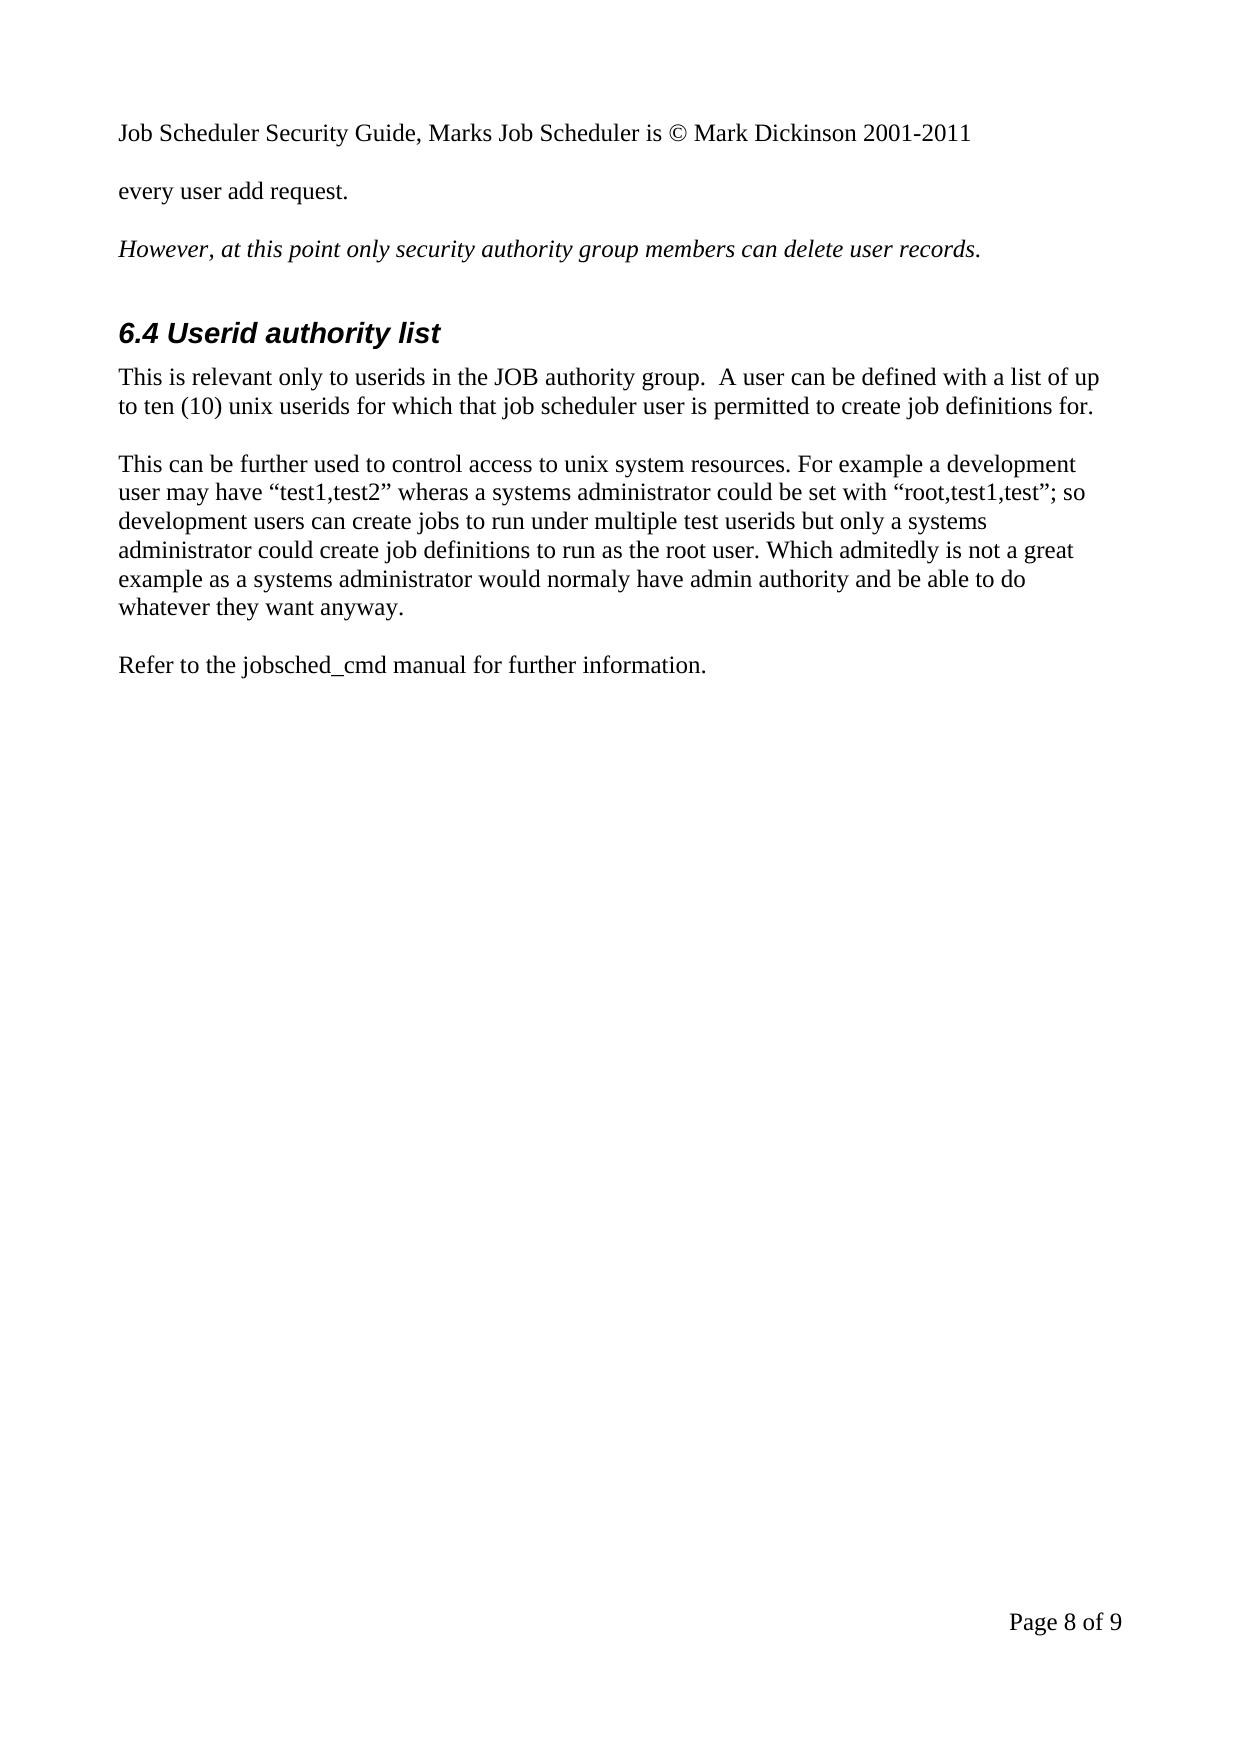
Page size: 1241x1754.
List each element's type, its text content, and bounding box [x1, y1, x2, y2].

subtitle 6.4 Userid authority list [118, 316, 1122, 350]
text This can be further used to control access to unix system resources. For example a development user may have “test1,test2” wheras a systems administrator could be set with “root,test1,test”; so development users can create jobs to run under multiple test userids but only a systems administrator could create job definitions to run as the root user. Which admitedly is not a great example as a systems administrator would normaly have admin authority and be able to do whatever they want anyway. [118, 449, 1122, 621]
text However, at this point only security authority group members can delete user records. [118, 234, 1122, 263]
text This is relevant only to userids in the JOB authority group. A user can be defined with a list of up to ten (10) unix userids for which that job scheduler user is permitted to create job definitions for. [118, 362, 1122, 420]
text every user add request. [118, 176, 1122, 205]
text Refer to the jobsched_cmd manual for further information. [118, 650, 1122, 679]
